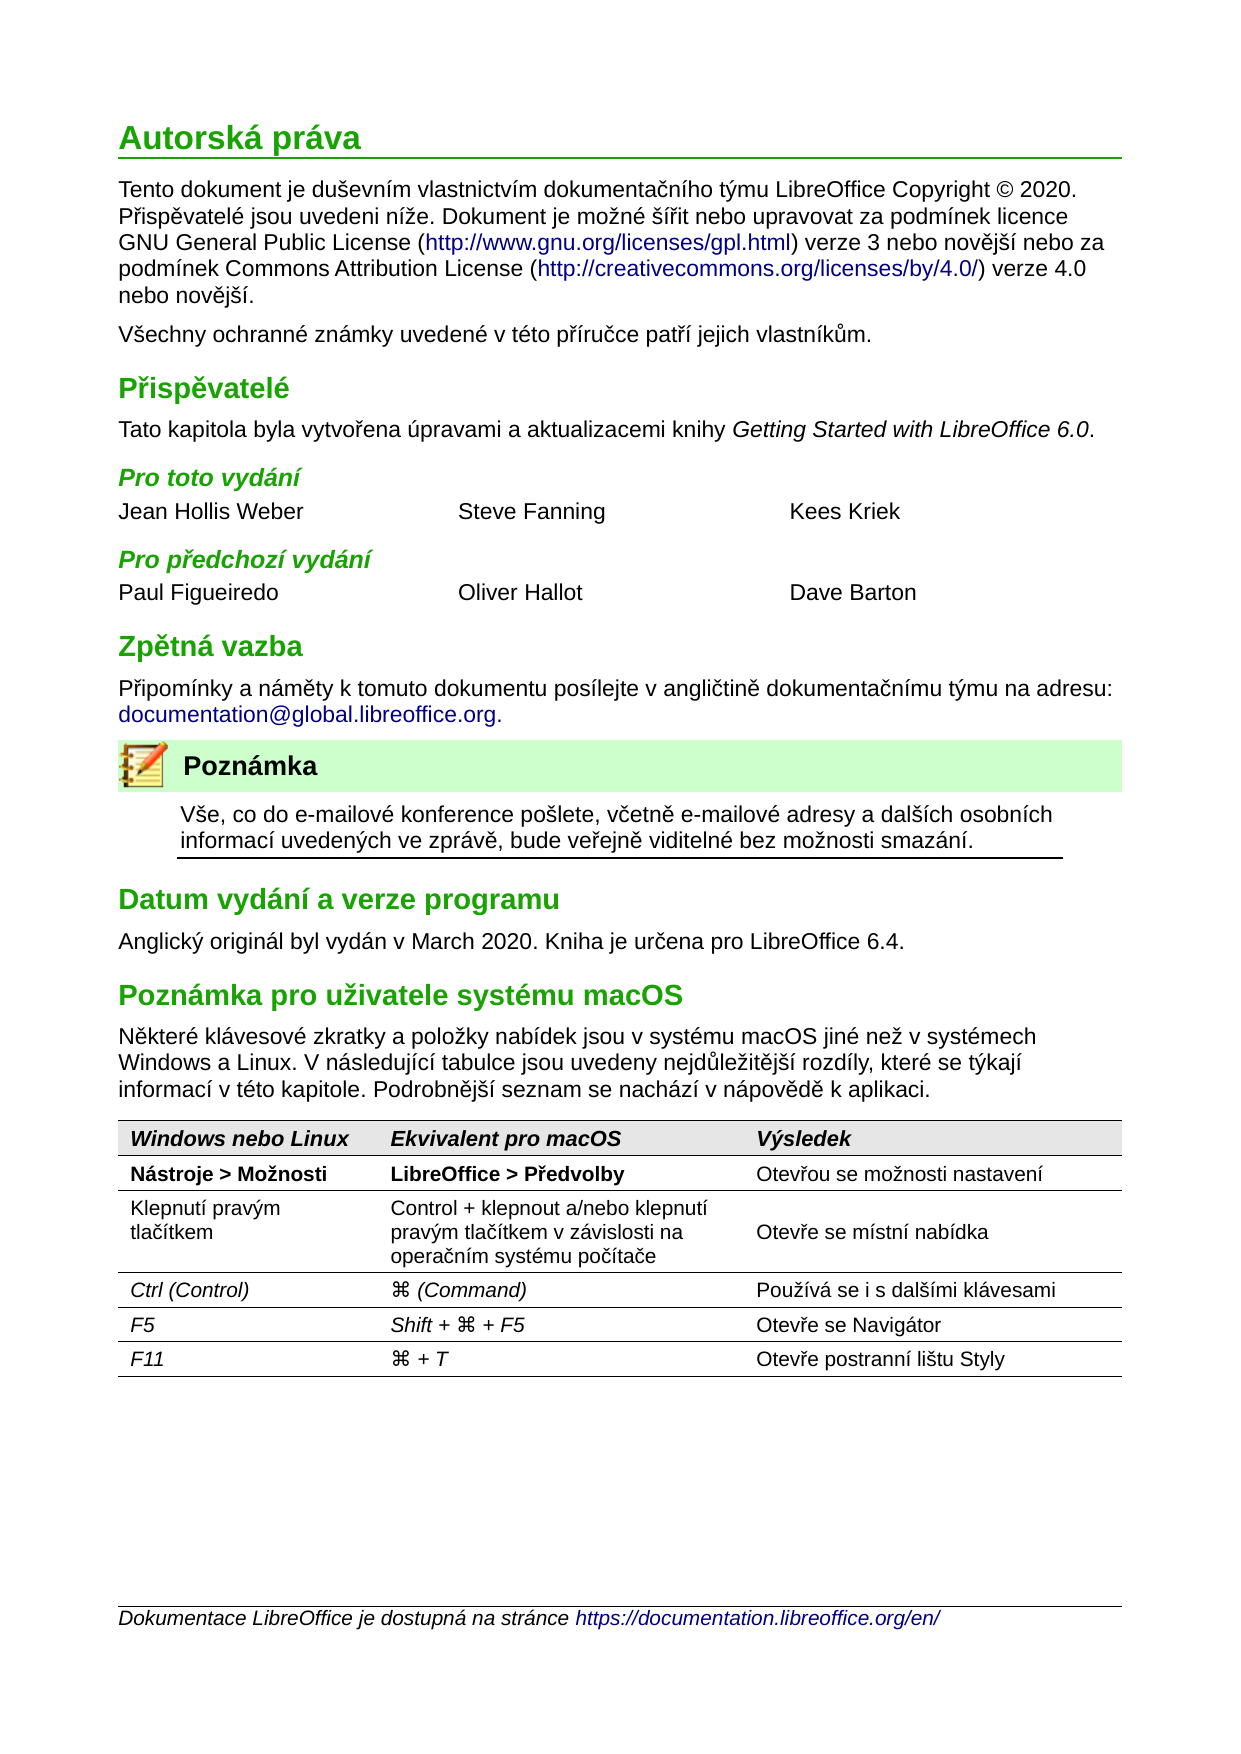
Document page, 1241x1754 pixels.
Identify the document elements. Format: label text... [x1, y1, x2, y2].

table_header Oliver Hallot [458, 579, 789, 606]
table_cell Otevře se Navigátor [744, 1308, 1122, 1341]
table_header Paul Figueiredo [118, 579, 458, 606]
table_header Steve Fanning [458, 498, 789, 524]
subtitle Poznámka pro uživatele systému macOS [118, 978, 1122, 1011]
table_cell Control + klepnout a/nebo klepnutí pravým tlačítkem v závislosti na operačním systému počítače [378, 1191, 744, 1272]
table_cell ⌘ (Command) [378, 1273, 744, 1307]
subtitle Datum vydání a verze programu [118, 882, 1122, 916]
text Anglický originál byl vydán v březnu 2020. Kniha je určena pro LibreOffice 6.4. [118, 928, 1122, 954]
table_cell Používá se i s dalšími klávesami [744, 1273, 1122, 1307]
table_cell Otevřou se možnosti nastavení [744, 1156, 1122, 1190]
subtitle Přispěvatelé [118, 371, 1122, 404]
table_cell F5 [118, 1308, 378, 1341]
table_cell Nástroje > Možnosti [118, 1156, 378, 1190]
table_cell ⌘ + T [378, 1342, 744, 1376]
table_header Windows nebo Linux [118, 1121, 378, 1155]
table_header Jean Hollis Weber [118, 498, 458, 524]
table_cell LibreOffice > Předvolby [378, 1156, 744, 1190]
table_cell Klepnutí pravým tlačítkem [118, 1191, 378, 1272]
text Všechny ochranné známky uvedené v této příručce patří jejich vlastníkům. [118, 321, 1122, 347]
table_cell Otevře se místní nabídka [744, 1191, 1122, 1272]
text Tento dokument je duševním vlastnictvím dokumentačního týmu LibreOffice Copyright © 2020. Přispěvatelé jsou uvedeni níže. Dokument je možné šířit nebo upravovat za podmínek licence GNU General Public License (http://www.gnu.org/licenses/gpl.html) verze 3 nebo novější nebo za podmínek Commons Attribution License (http://creativecommons.org/licenses/by/4.0/) verze 4.0 nebo novější. [118, 176, 1122, 308]
table_cell F11 [118, 1342, 378, 1376]
table_cell Ctrl (Control) [118, 1273, 378, 1307]
table_cell Shift + ⌘ + F5 [378, 1308, 744, 1341]
text Vše, co do e-mailové konference pošlete, včetně e-mailové adresy a dalších osobních informací uvedených ve zprávě, bude veřejně viditelné bez možnosti smazání. [177, 798, 1063, 857]
text Tato kapitola byla vytvořena úpravami a aktualizacemi knihy Getting Started with LibreOffice 6.0. [118, 416, 1122, 442]
subtitle Pro předchozí vydání [118, 544, 1122, 573]
picture [119, 740, 170, 791]
table_header Kees Kriek [789, 498, 1122, 524]
table_header Ekvivalent pro macOS [378, 1121, 744, 1155]
table_header Výsledek [744, 1121, 1122, 1155]
text Připomínky a náměty k tomuto dokumentu posílejte v angličtině dokumentačnímu týmu na adresu: documentation@global.libreoffice.org. [118, 674, 1122, 727]
subtitle Poznámka [118, 740, 1122, 792]
subtitle Zpětná vazba [118, 629, 1122, 663]
subtitle Autorská práva [118, 118, 1122, 157]
text Některé klávesové zkratky a položky nabídek jsou v systému macOS jiné než v systémech Windows a Linux. V následující tabulce jsou uvedeny nejdůležitější rozdíly, které se týkají informací v této kapitole. Podrobnější seznam se nachází v nápovědě k aplikaci. [118, 1023, 1122, 1102]
table_header Dave Barton [789, 579, 1122, 606]
subtitle Pro toto vydání [118, 463, 1122, 492]
table_cell Otevře postranní lištu Styly [744, 1342, 1122, 1376]
